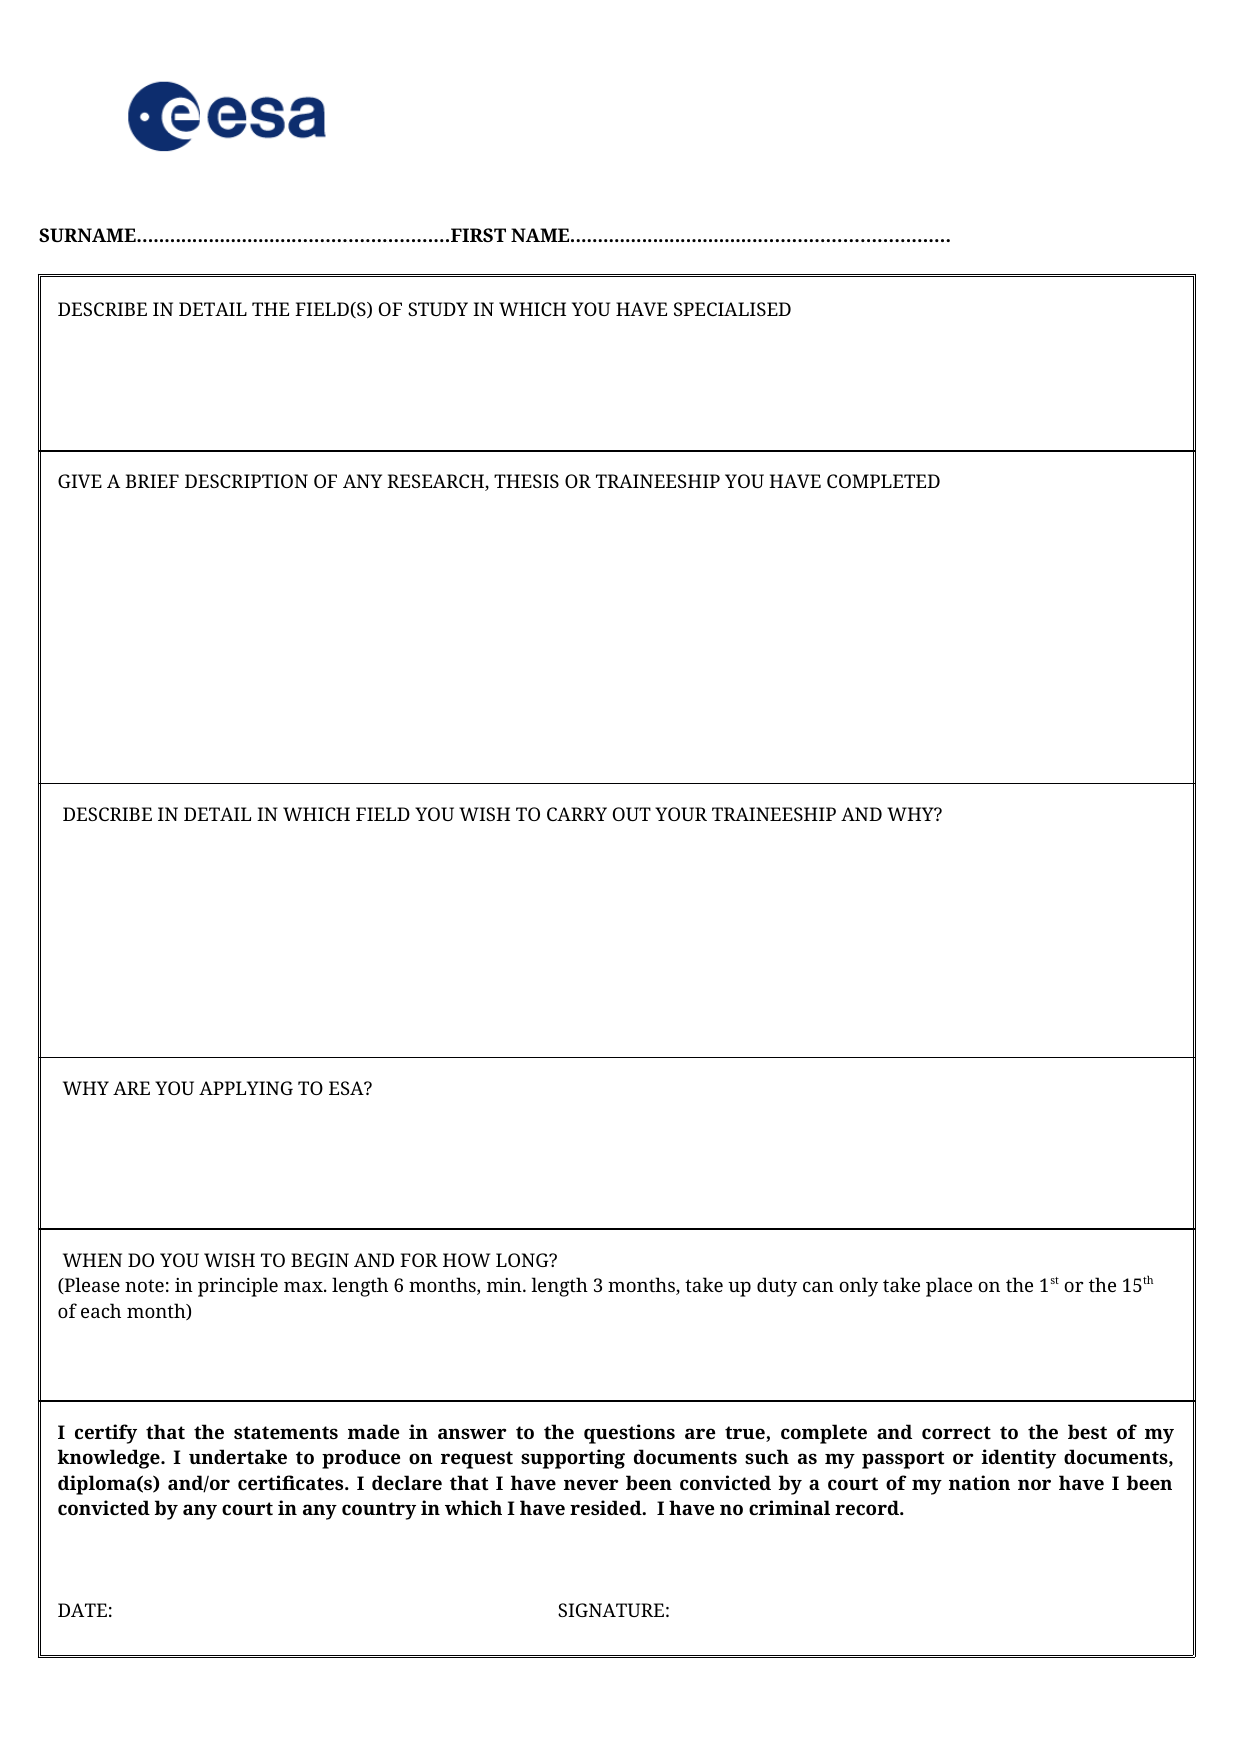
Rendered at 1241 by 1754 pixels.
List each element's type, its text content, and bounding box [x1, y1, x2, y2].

table_cell WHY ARE YOU APPLYING TO ESA? [41, 1058, 1193, 1228]
table_cell GIVE A BRIEF DESCRIPTION OF ANY RESEARCH, THESIS OR TRAINEESHIP YOU HAVE COMPLETED [41, 452, 1193, 782]
table_cell WHEN DO YOU WISH TO BEGIN AND FOR HOW LONG? (Please note: in principle max. length 6 months, min. length 3 months, take up duty can only take place on the 1st or the 15th of each month) [41, 1230, 1193, 1400]
table_header DESCRIBE IN DETAIL THE FIELD(S) OF STUDY IN WHICH YOU HAVE SPECIALISED [41, 277, 1193, 450]
table_cell I certify that the statements made in answer to the questions are true, complete and correct to the best of my knowledge. I undertake to produce on request supporting documents such as my passport or identity documents, diploma(s) and/or certificates. I declare that I have never been convicted by a court of my nation nor have I been convicted by any court in any country in which I have resided. I have no criminal record. DATE: SIGNATURE: [41, 1402, 1193, 1655]
text SURNAME…..........................………………………FIRST NAME..................................……………………………. [39, 37, 1194, 248]
picture [38, 37, 417, 197]
table_cell DESCRIBE IN DETAIL IN WHICH FIELD YOU WISH TO CARRY OUT YOUR TRAINEESHIP AND WHY? [41, 784, 1193, 1056]
